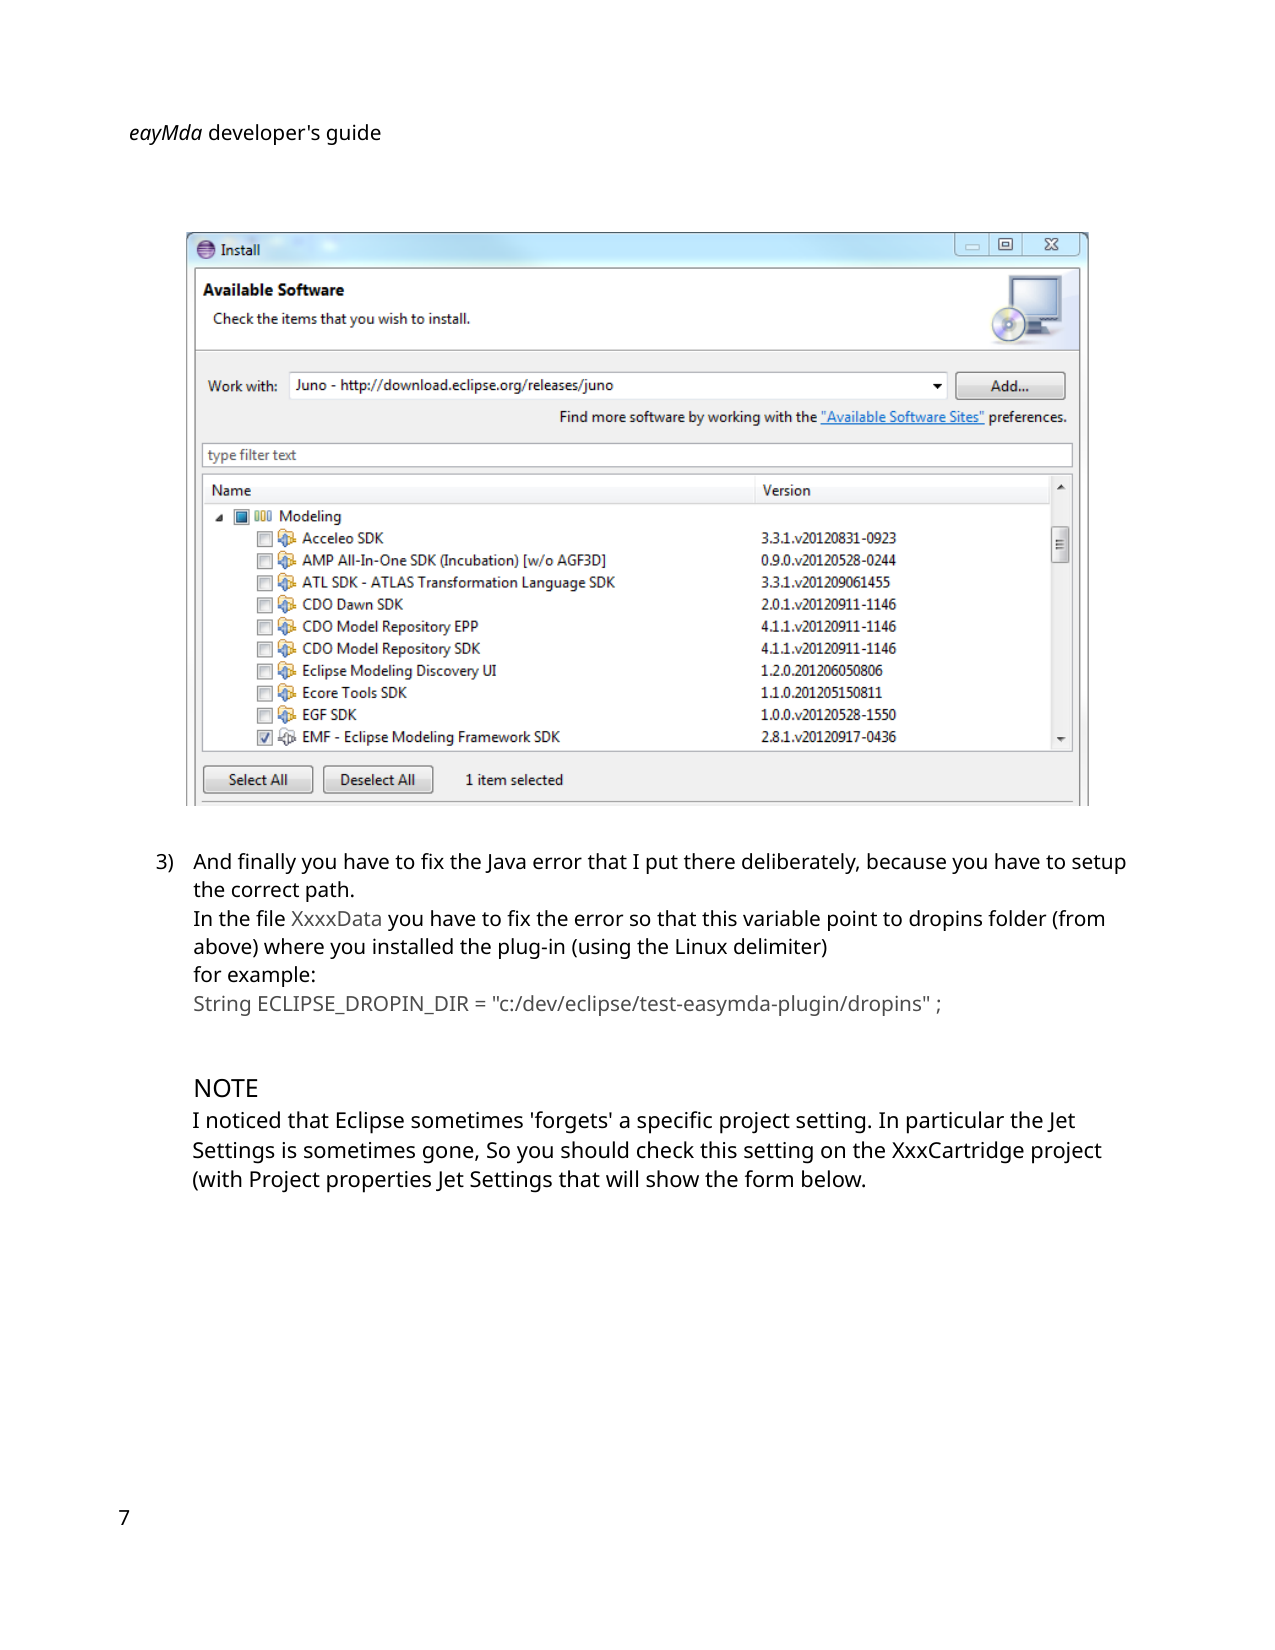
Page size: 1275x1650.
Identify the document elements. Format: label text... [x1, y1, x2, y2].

picture [186, 232, 1089, 806]
list And finally you have to fix the Java error that I put there deliberately, because you have to setup the correct path. In the file XxxxData you have to fix the error so that this variable point to dropins folder (from above) where you installed the plug-in (using the Linux delimiter) for example: String ECLIPSE_DROPIN_DIR = "c:/dev/eclipse/test-easymda-plugin/dropins" ; [156, 847, 1157, 1017]
text NOTE [193, 1071, 1157, 1105]
text I noticed that Eclipse sometimes 'forgets' a specific project setting. In particular the Jet Settings is sometimes gone, So you should check this setting on the XxxCartridge project (with Project properties Jet Settings that will show the form below. [192, 1105, 1157, 1224]
